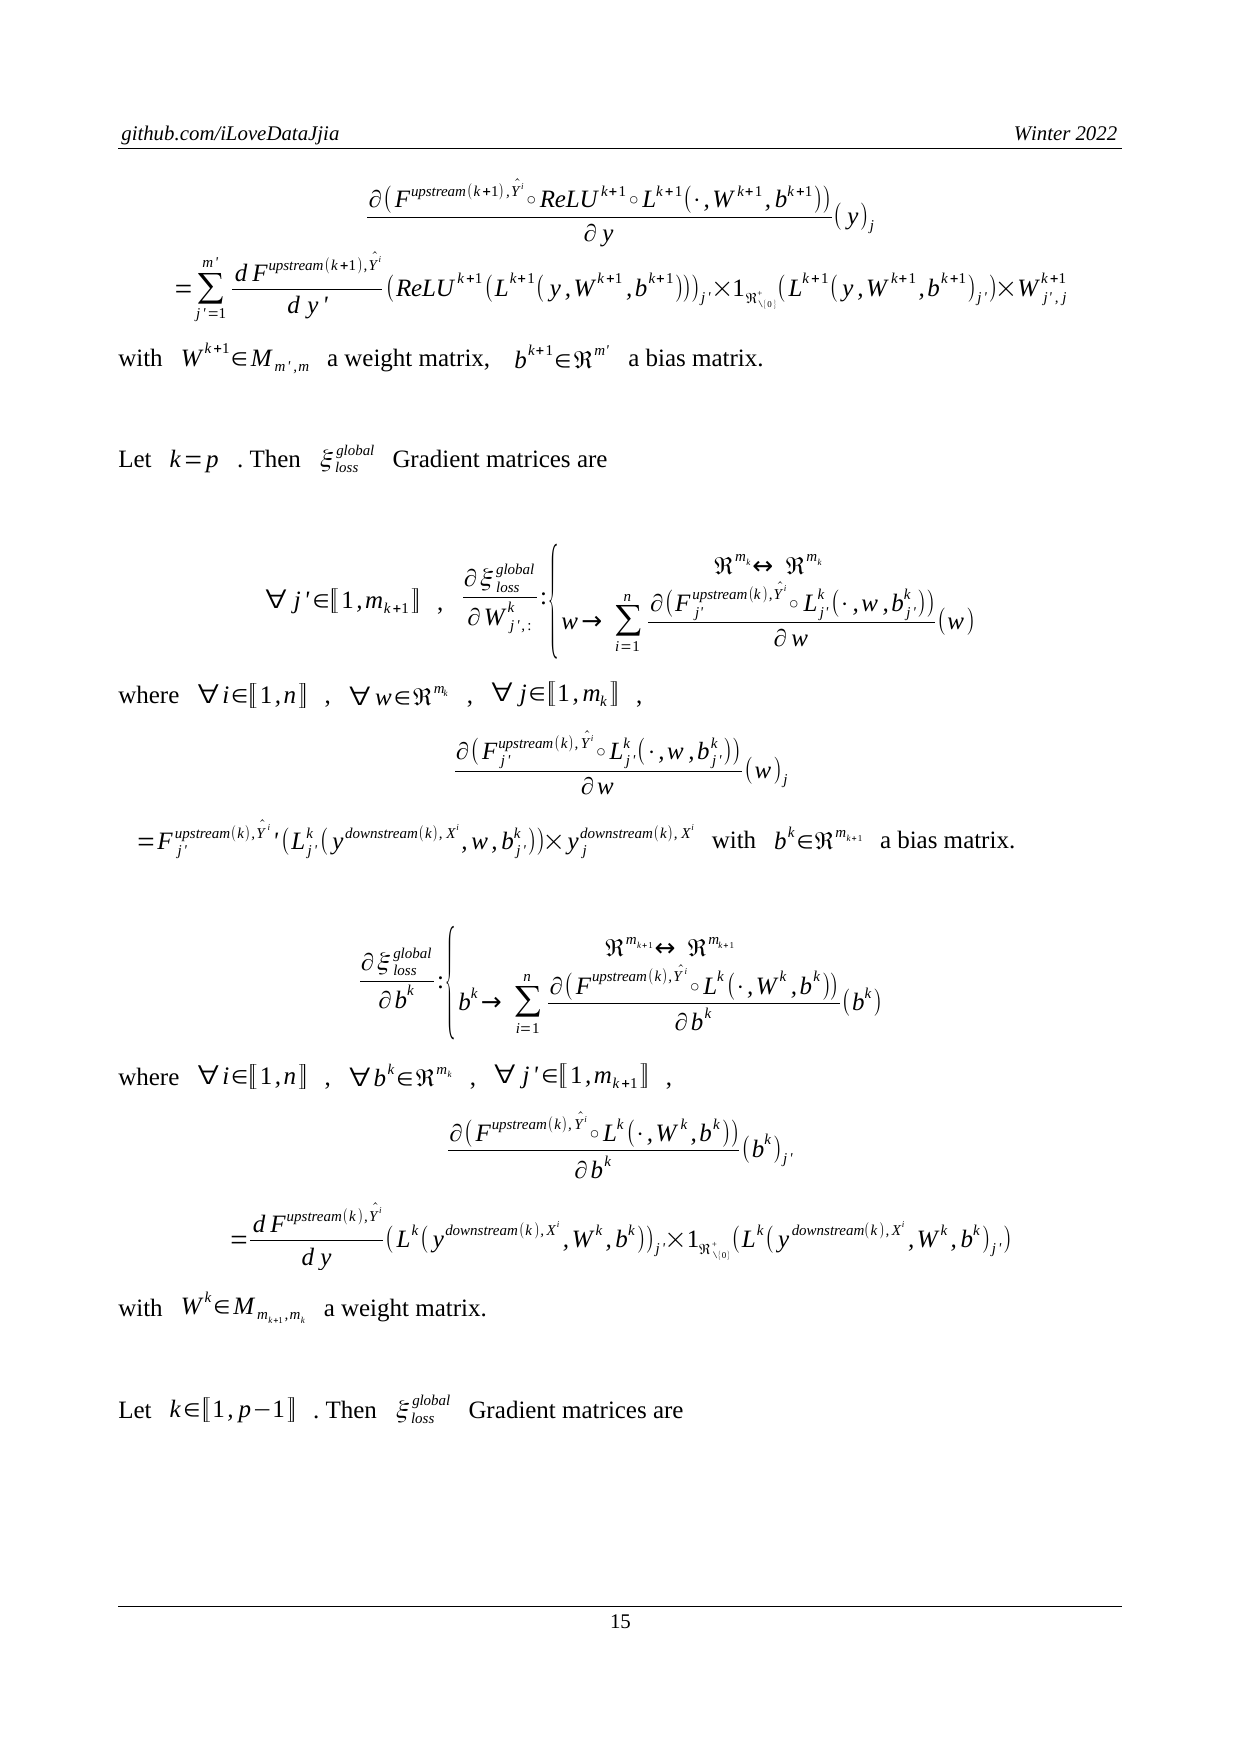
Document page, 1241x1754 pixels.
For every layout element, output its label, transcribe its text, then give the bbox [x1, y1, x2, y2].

text witha bias matrix. [118, 819, 1122, 859]
text Let. ThenGradient matrices are [118, 1392, 1122, 1427]
text Let. ThenGradient matrices are [118, 442, 1122, 476]
text where,,, [118, 1061, 1122, 1092]
text where,,, [118, 679, 1122, 711]
text , [118, 543, 1122, 660]
text witha weight matrix. [118, 1288, 1122, 1326]
text witha weight matrix, a bias matrix. [118, 340, 1122, 375]
